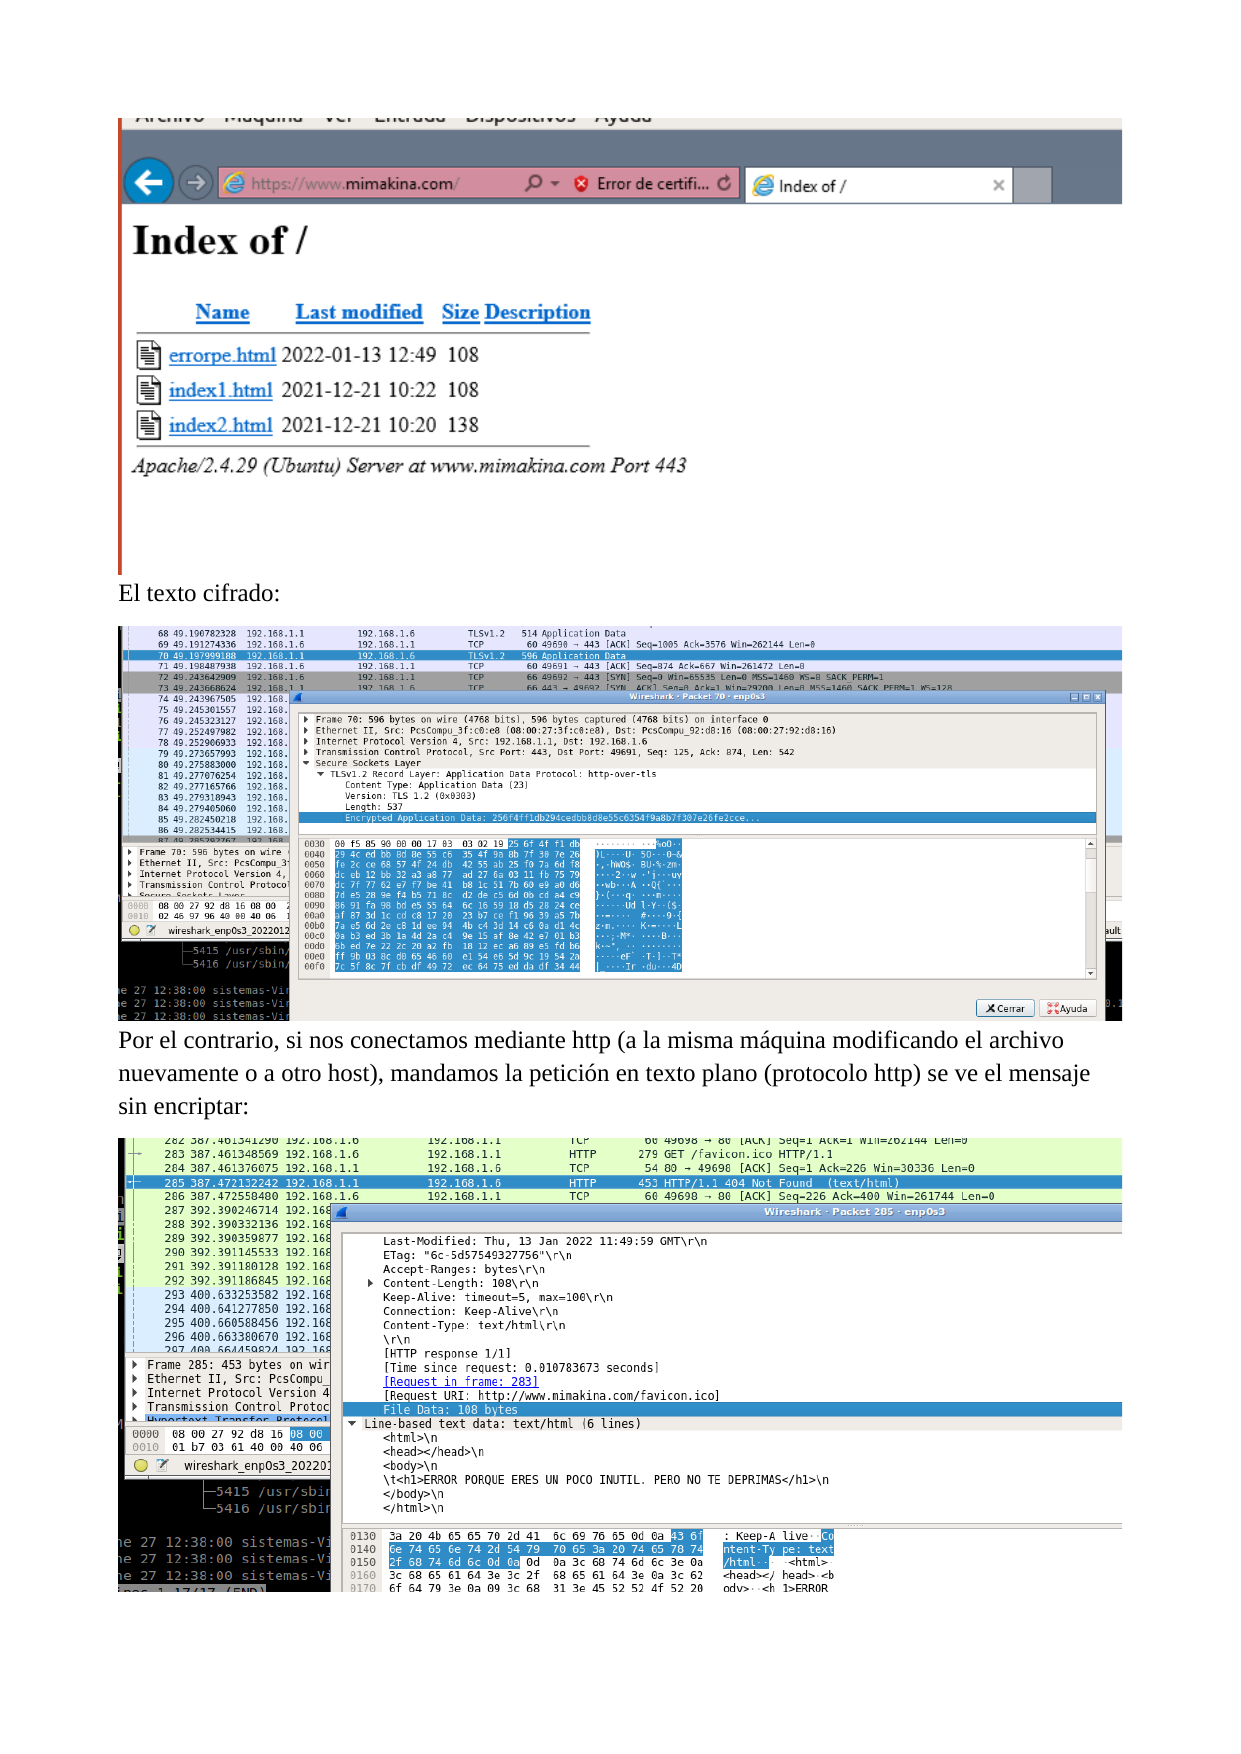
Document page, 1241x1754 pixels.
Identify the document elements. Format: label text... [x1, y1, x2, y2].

text El texto cifrado: [118, 575, 1122, 607]
picture [118, 1138, 1123, 1592]
picture [118, 118, 1123, 575]
text Por el contrario, si nos conectamos mediante http (a la misma máquina modificando el archivo nuevamente o a otro host), mandamos la petición en texto plano (protocolo http) se ve el mensaje sin encriptar: [118, 1021, 1122, 1120]
picture [118, 626, 1123, 1021]
